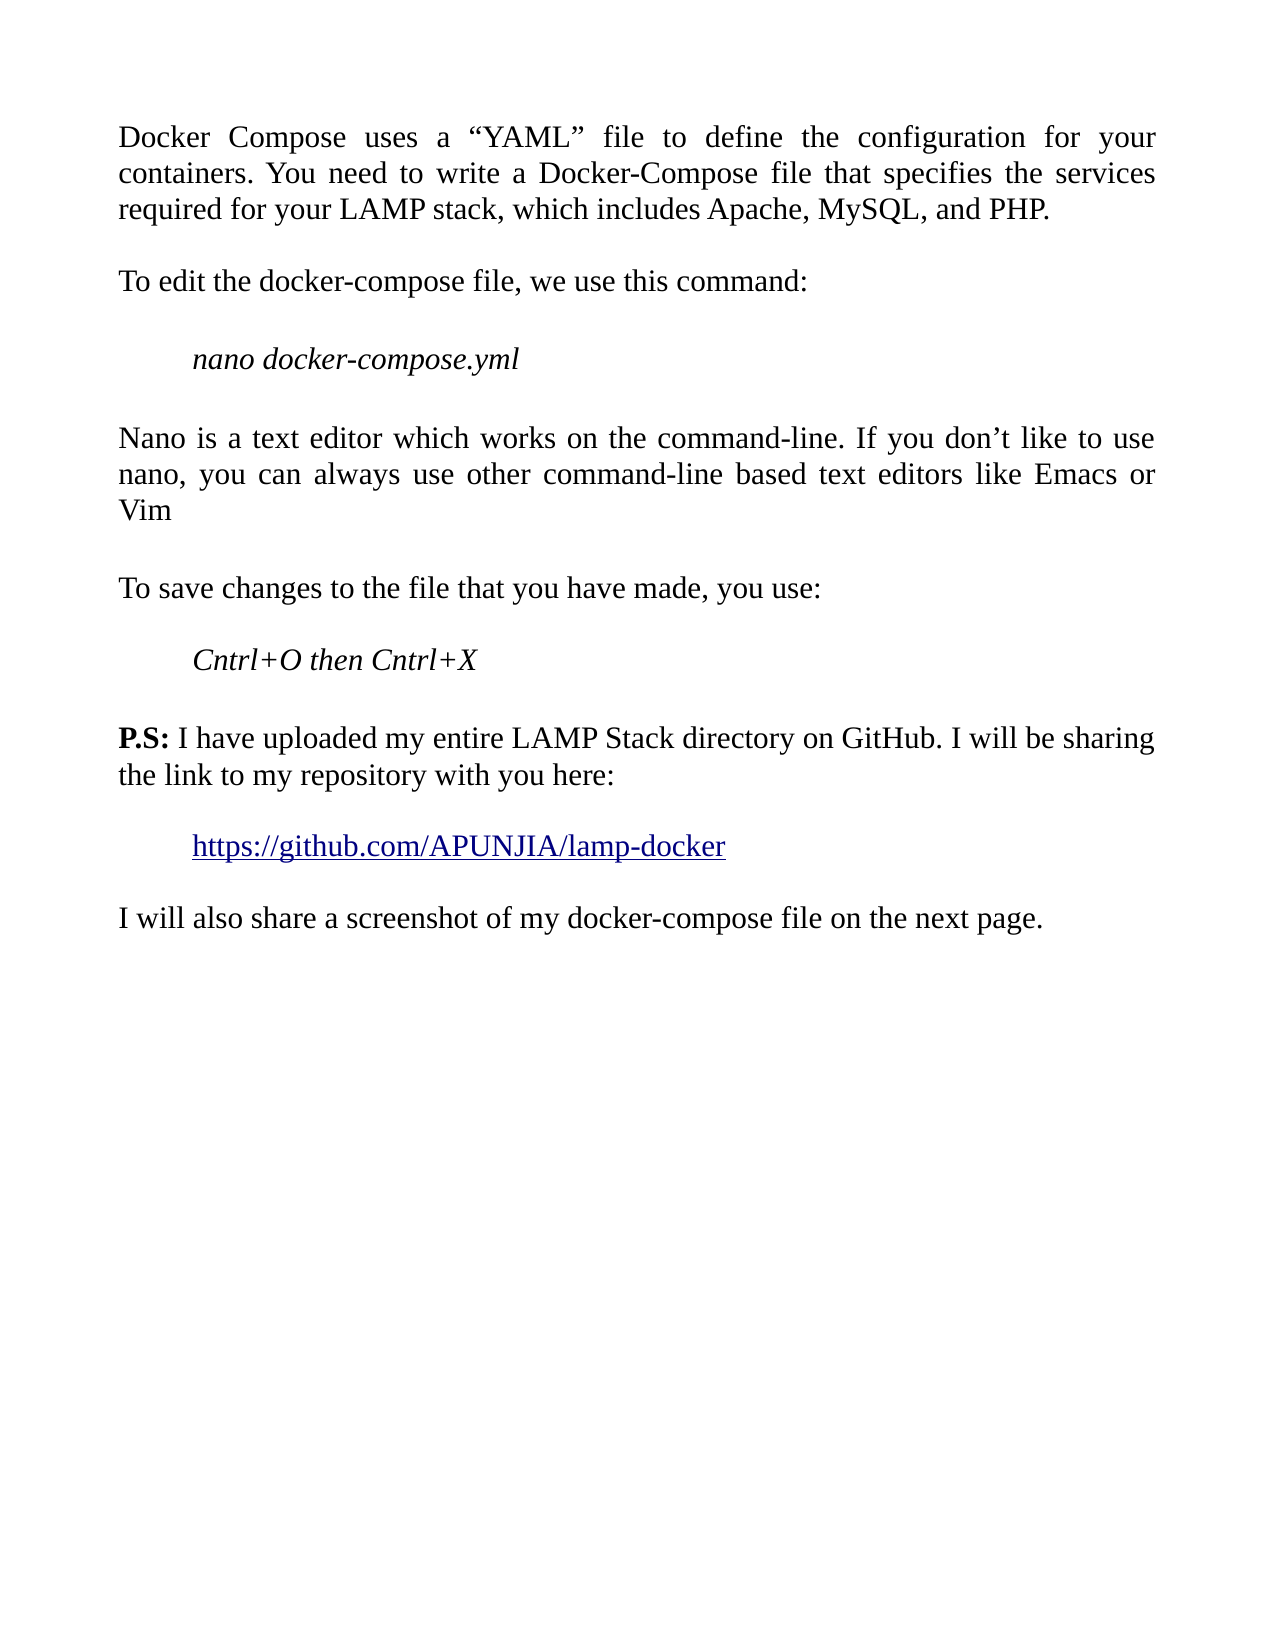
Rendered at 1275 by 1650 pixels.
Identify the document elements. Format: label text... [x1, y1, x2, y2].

text Docker Compose uses a “YAML” file to define the configuration for your containers. You need to write a Docker-Compose file that specifies the services required for your LAMP stack, which includes Apache, MySQL, and PHP. [118, 118, 1157, 226]
text https://github.com/APUNJIA/lamp-docker [118, 828, 1157, 863]
text nano docker-compose.yml [118, 340, 1157, 376]
text P.S: I have uploaded my entire LAMP Stack directory on GitHub. I will be sharing the link to my repository with you here: [118, 720, 1157, 792]
text To edit the docker-compose file, we use this command: [118, 262, 1157, 298]
text Cntrl+O then Cntrl+X [118, 641, 1157, 677]
text I will also share a screenshot of my docker-compose file on the next page. [118, 899, 1157, 935]
text Nano is a text editor which works on the command-line. If you don’t like to use nano, you can always use other command-line based text editors like Emacs or Vim [118, 419, 1157, 527]
text To save changes to the file that you have made, you use: [118, 569, 1157, 641]
